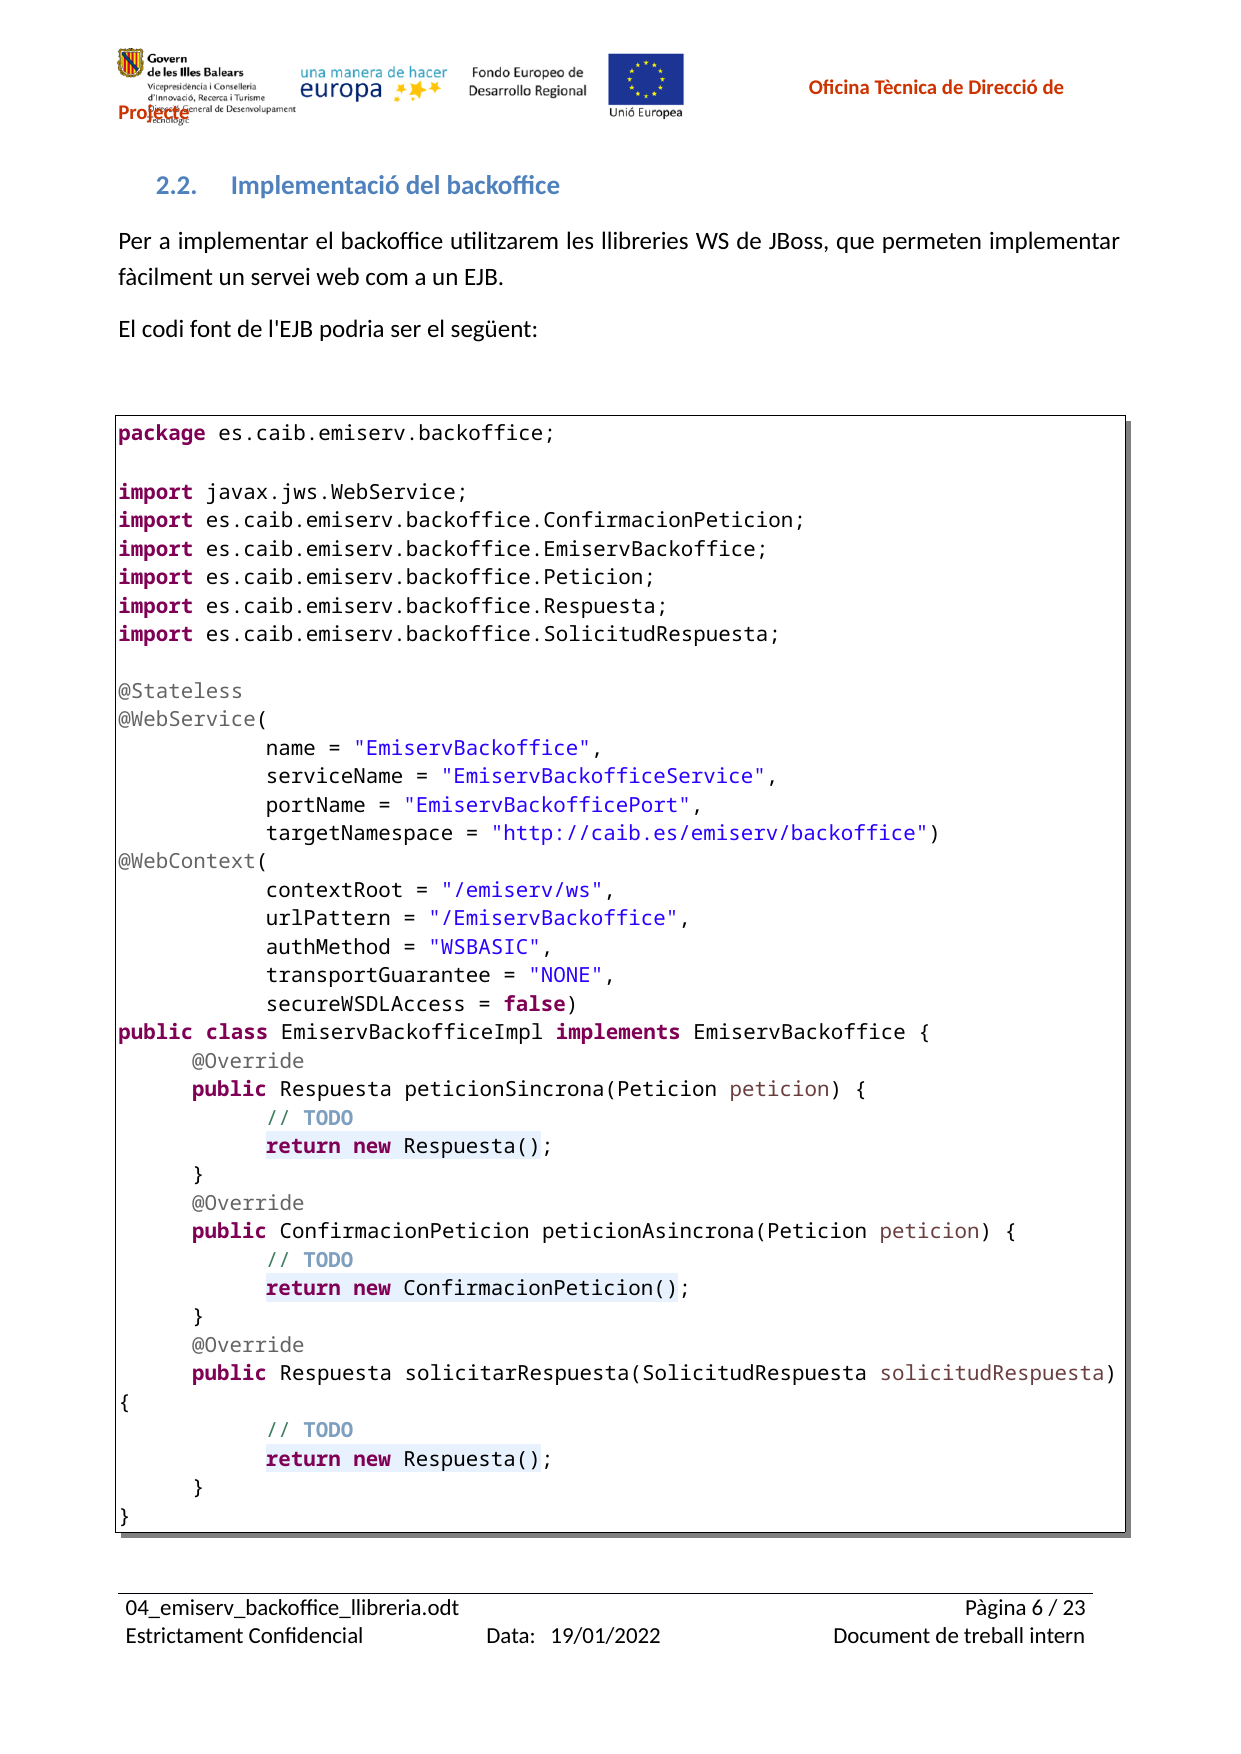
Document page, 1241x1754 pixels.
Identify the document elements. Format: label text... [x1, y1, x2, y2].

text @WebContext( [118, 847, 1122, 875]
text @Override [118, 1330, 1122, 1358]
text public class EmiservBackofficeImpl implements EmiservBackoffice { [118, 1017, 1122, 1046]
text secureWSDLAccess = false) [118, 989, 1122, 1017]
text @Stateless [118, 676, 1122, 704]
text } [118, 1159, 1122, 1188]
subtitle Implementació del backoffice [156, 168, 1122, 201]
text @Override [118, 1046, 1122, 1074]
text serviceName = "EmiservBackofficeService", [118, 761, 1122, 790]
text urlPattern = "/EmiservBackoffice", [118, 903, 1122, 932]
text // TODO [118, 1415, 1122, 1444]
text public Respuesta solicitarRespuesta(SolicitudRespuesta solicitudRespuesta) { [118, 1358, 1122, 1415]
text @WebService( [118, 704, 1122, 733]
text Per a implementar el backoffice utilitzarem les llibreries WS de JBoss, que permeten implementar fàcilment un servei web com a un EJB. [118, 225, 1122, 292]
text El codi font de l'EJB podria ser el següent: [118, 313, 1122, 343]
text import es.caib.emiserv.backoffice.Respuesta; [118, 591, 1122, 619]
text targetNamespace = "http://caib.es/emiserv/backoffice") [118, 818, 1122, 847]
text name = "EmiservBackoffice", [118, 733, 1122, 761]
text import javax.jws.WebService; [118, 477, 1122, 505]
text // TODO [118, 1245, 1122, 1273]
text } [118, 1472, 1122, 1498]
text public Respuesta peticionSincrona(Peticion peticion) { [118, 1074, 1122, 1103]
text import es.caib.emiserv.backoffice.Peticion; [118, 562, 1122, 591]
text package es.caib.emiserv.backoffice; [116, 416, 1125, 446]
picture [117, 48, 685, 126]
text import es.caib.emiserv.backoffice.ConfirmacionPeticion; [118, 505, 1122, 534]
text return new Respuesta(); [118, 1444, 1122, 1472]
text transportGuarantee = "NONE", [118, 960, 1122, 989]
text import es.caib.emiserv.backoffice.SolicitudRespuesta; [118, 619, 1122, 648]
text @Override [118, 1188, 1122, 1216]
text portName = "EmiservBackofficePort", [118, 790, 1122, 818]
text authMethod = "WSBASIC", [118, 932, 1122, 960]
text } [116, 1498, 1125, 1532]
text public ConfirmacionPeticion peticionAsincrona(Peticion peticion) { [118, 1216, 1122, 1245]
text import es.caib.emiserv.backoffice.EmiservBackoffice; [118, 534, 1122, 562]
text contextRoot = "/emiserv/ws", [118, 875, 1122, 903]
text } [118, 1302, 1122, 1330]
text return new Respuesta(); [118, 1131, 1122, 1159]
text // TODO [118, 1103, 1122, 1131]
text return new ConfirmacionPeticion(); [118, 1273, 1122, 1302]
